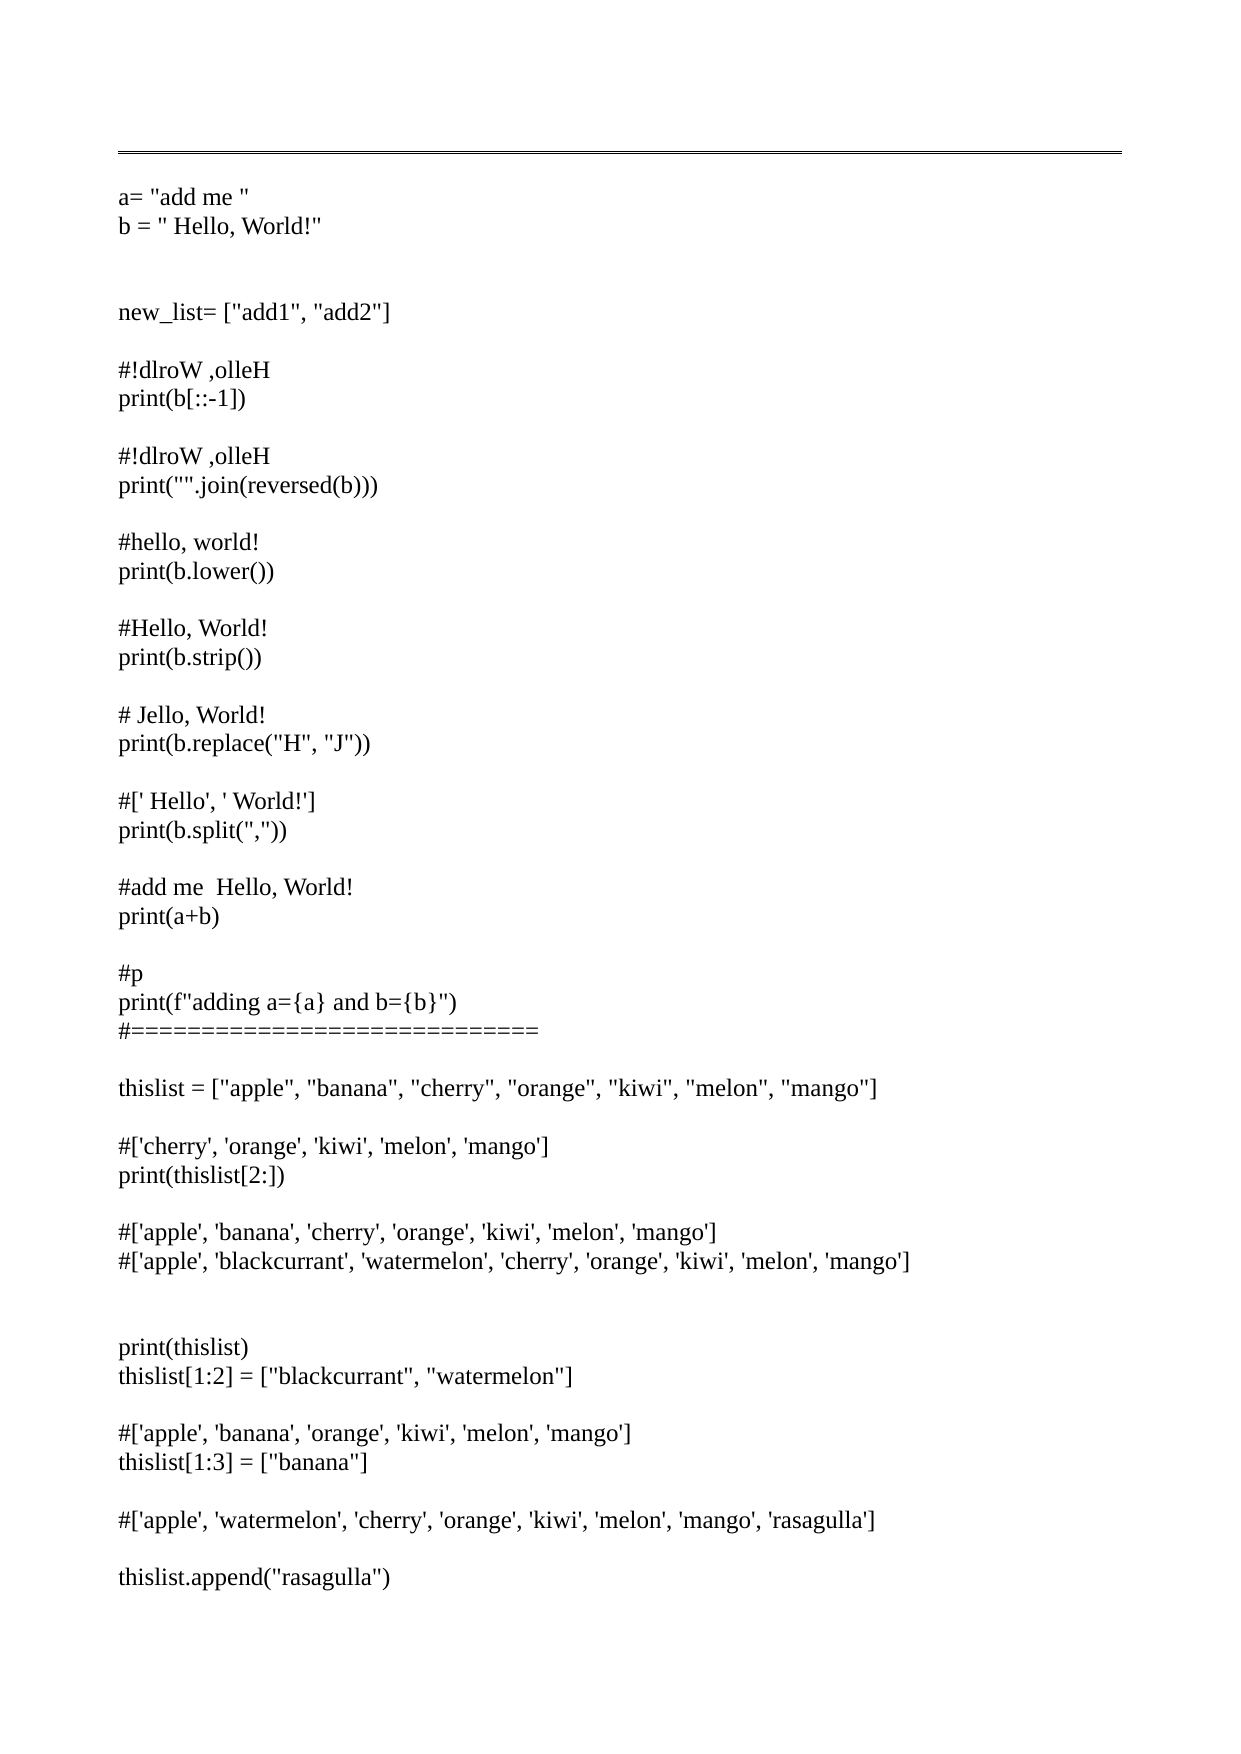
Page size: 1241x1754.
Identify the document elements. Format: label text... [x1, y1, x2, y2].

text b = " Hello, World!" [118, 211, 1122, 240]
text #Hello, World! [118, 613, 1122, 642]
text print(f"adding a={a} and b={b}") [118, 987, 1122, 1016]
text print("".join(reversed(b))) [118, 470, 1122, 498]
text #['apple', 'watermelon', 'cherry', 'orange', 'kiwi', 'melon', 'mango', 'rasagulla'] [118, 1505, 1122, 1533]
text #['apple', 'blackcurrant', 'watermelon', 'cherry', 'orange', 'kiwi', 'melon', 'mango'] [118, 1246, 1122, 1275]
text #p [118, 958, 1122, 987]
text #['cherry', 'orange', 'kiwi', 'melon', 'mango'] [118, 1131, 1122, 1160]
text #!dlroW ,olleH [118, 441, 1122, 470]
text thislist = ["apple", "banana", "cherry", "orange", "kiwi", "melon", "mango"] [118, 1073, 1122, 1102]
text #add me Hello, World! [118, 872, 1122, 901]
text thislist[1:2] = ["blackcurrant", "watermelon"] [118, 1361, 1122, 1390]
text #['apple', 'banana', 'orange', 'kiwi', 'melon', 'mango'] [118, 1418, 1122, 1447]
text #============================= [118, 1016, 1122, 1045]
text print(b.split(",")) [118, 815, 1122, 843]
text #[' Hello', ' World!'] [118, 786, 1122, 815]
text print(a+b) [118, 901, 1122, 930]
text print(b.replace("H", "J")) [118, 728, 1122, 757]
text a= "add me " [118, 182, 1122, 211]
text thislist.append("rasagulla") [118, 1562, 1122, 1591]
text print(b.lower()) [118, 556, 1122, 585]
text thislist[1:3] = ["banana"] [118, 1447, 1122, 1476]
text print(thislist) [118, 1332, 1122, 1361]
text print(thislist[2:]) [118, 1160, 1122, 1188]
text print(b.strip()) [118, 642, 1122, 671]
text print(b[::-1]) [118, 383, 1122, 412]
text #['apple', 'banana', 'cherry', 'orange', 'kiwi', 'melon', 'mango'] [118, 1217, 1122, 1246]
text # Jello, World! [118, 700, 1122, 728]
text #!dlroW ,olleH [118, 355, 1122, 383]
text #hello, world! [118, 527, 1122, 556]
text new_list= ["add1", "add2"] [118, 297, 1122, 326]
